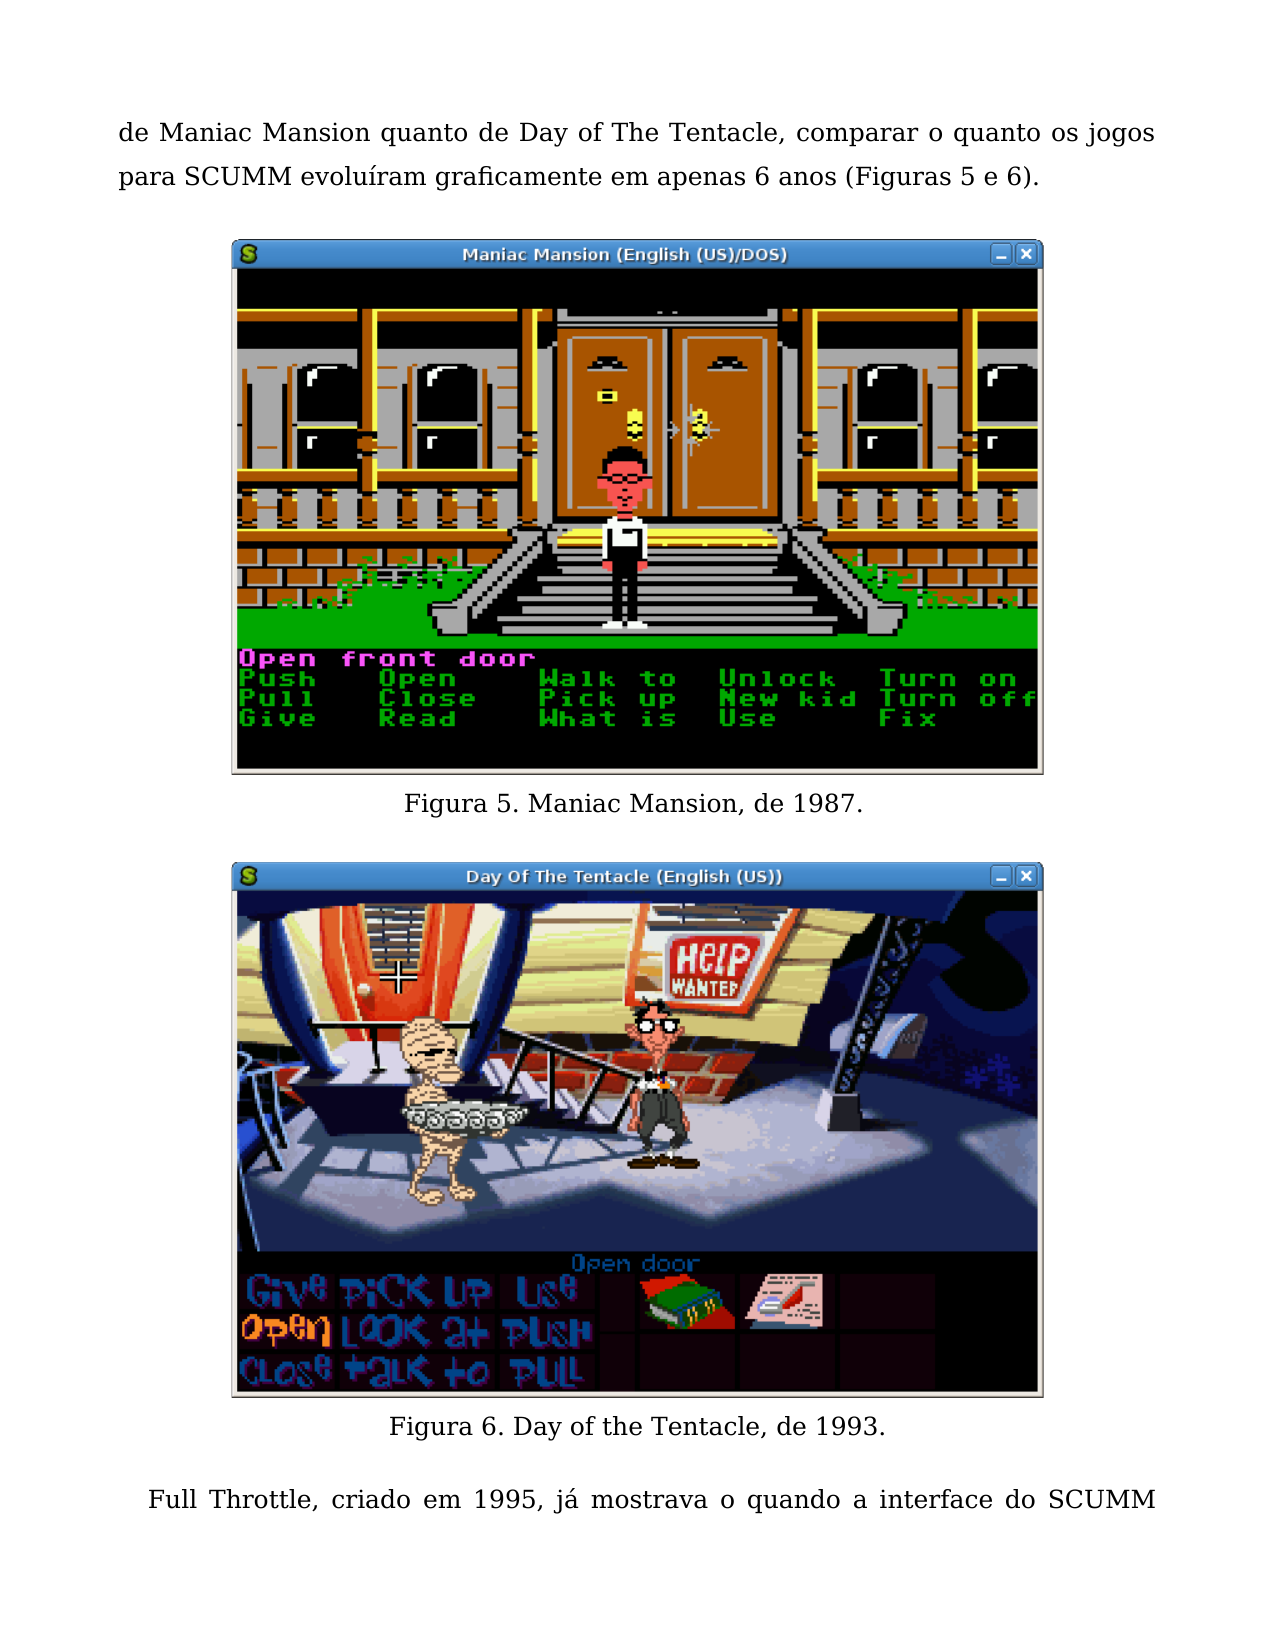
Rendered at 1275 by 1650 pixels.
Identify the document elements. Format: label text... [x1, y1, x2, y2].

picture [231, 862, 1044, 1398]
text Figura 5. Maniac Mansion, de 1987. [118, 235, 1157, 818]
picture [231, 239, 1044, 775]
text Full Throttle, criado em 1995, já mostrava o quando a interface do SCUMM [118, 1486, 1157, 1515]
text de Maniac Mansion quanto de Day of The Tentacle, comparar o quanto os jogos para SCUMM evoluíram graficamente em apenas 6 anos (Figuras 5 e 6). [118, 118, 1157, 191]
text Figura 6. Day of the Tentacle, de 1993. [118, 862, 1157, 1441]
